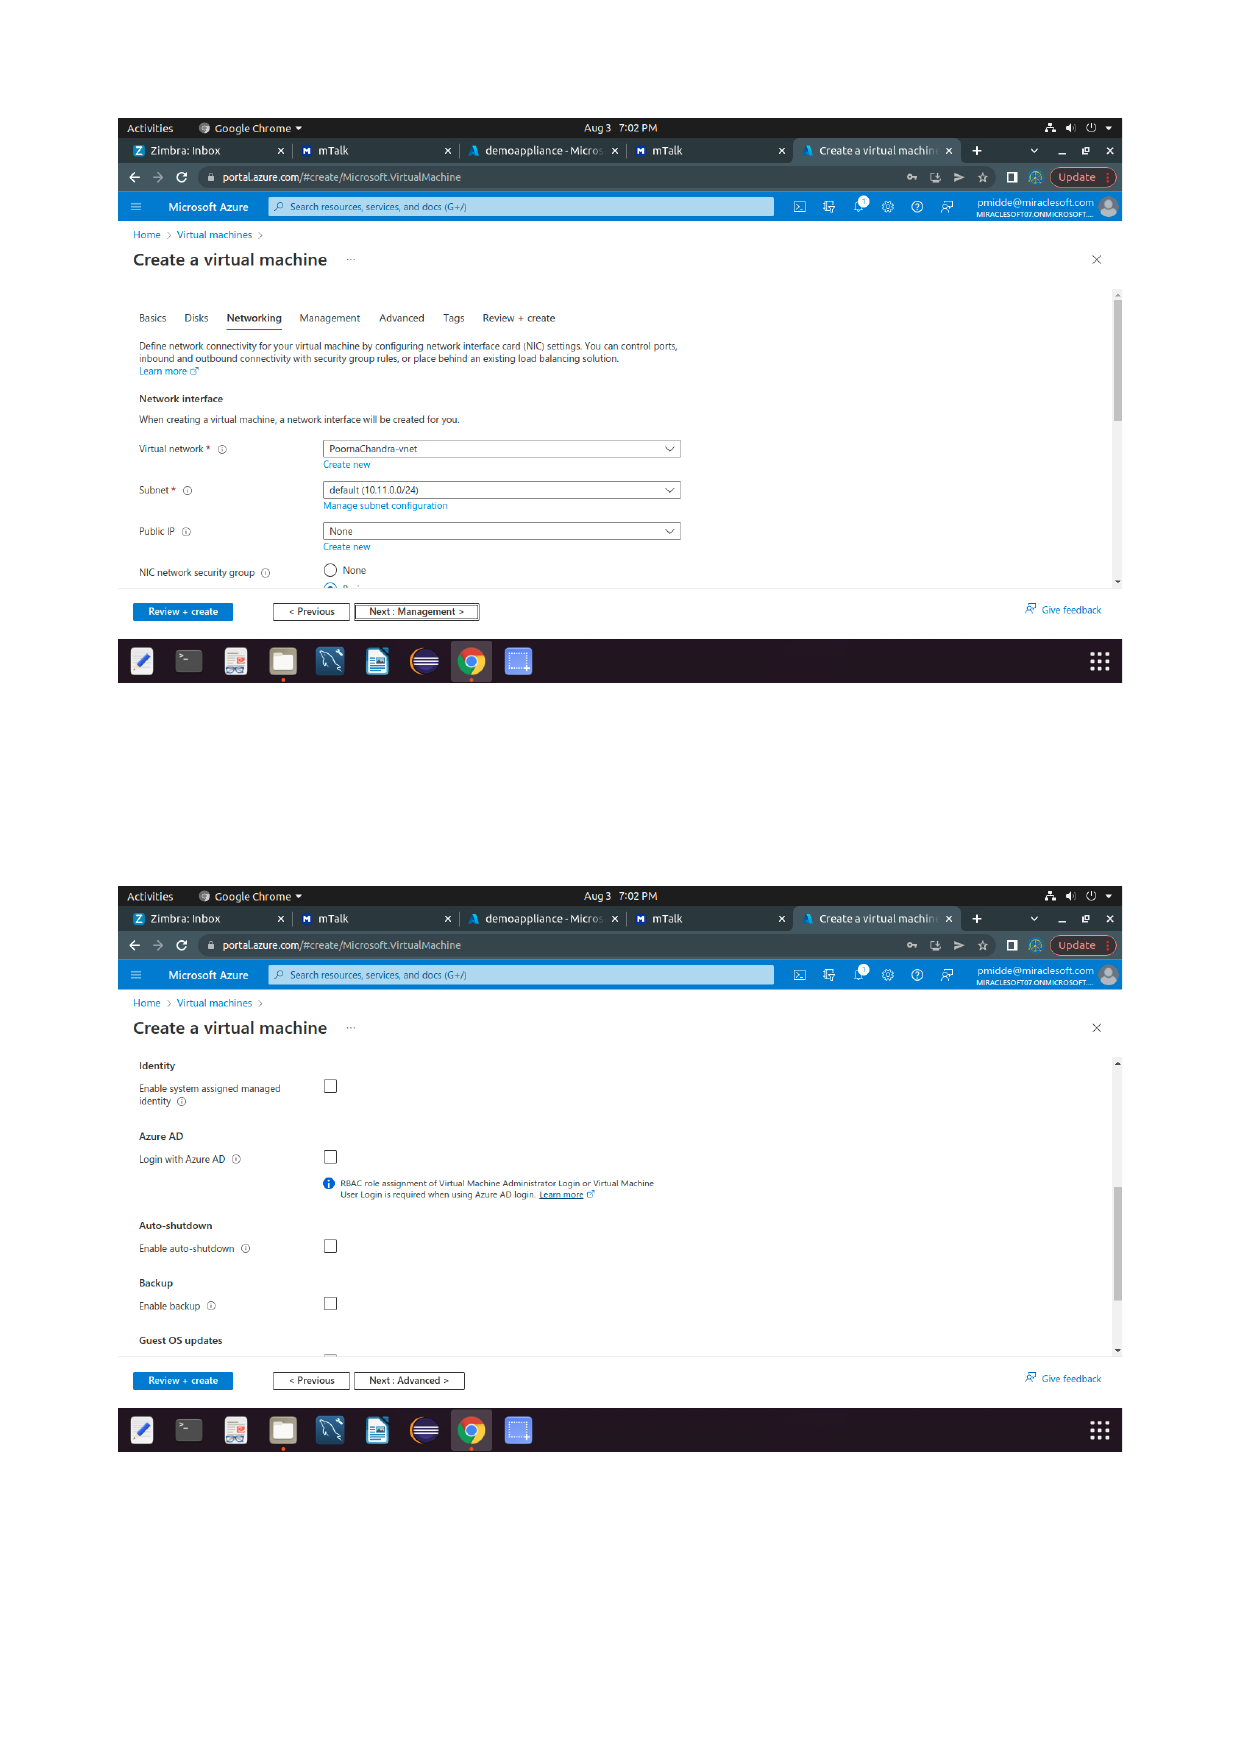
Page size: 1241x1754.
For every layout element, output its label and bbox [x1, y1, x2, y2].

picture [118, 886, 1123, 1452]
picture [118, 118, 1123, 683]
